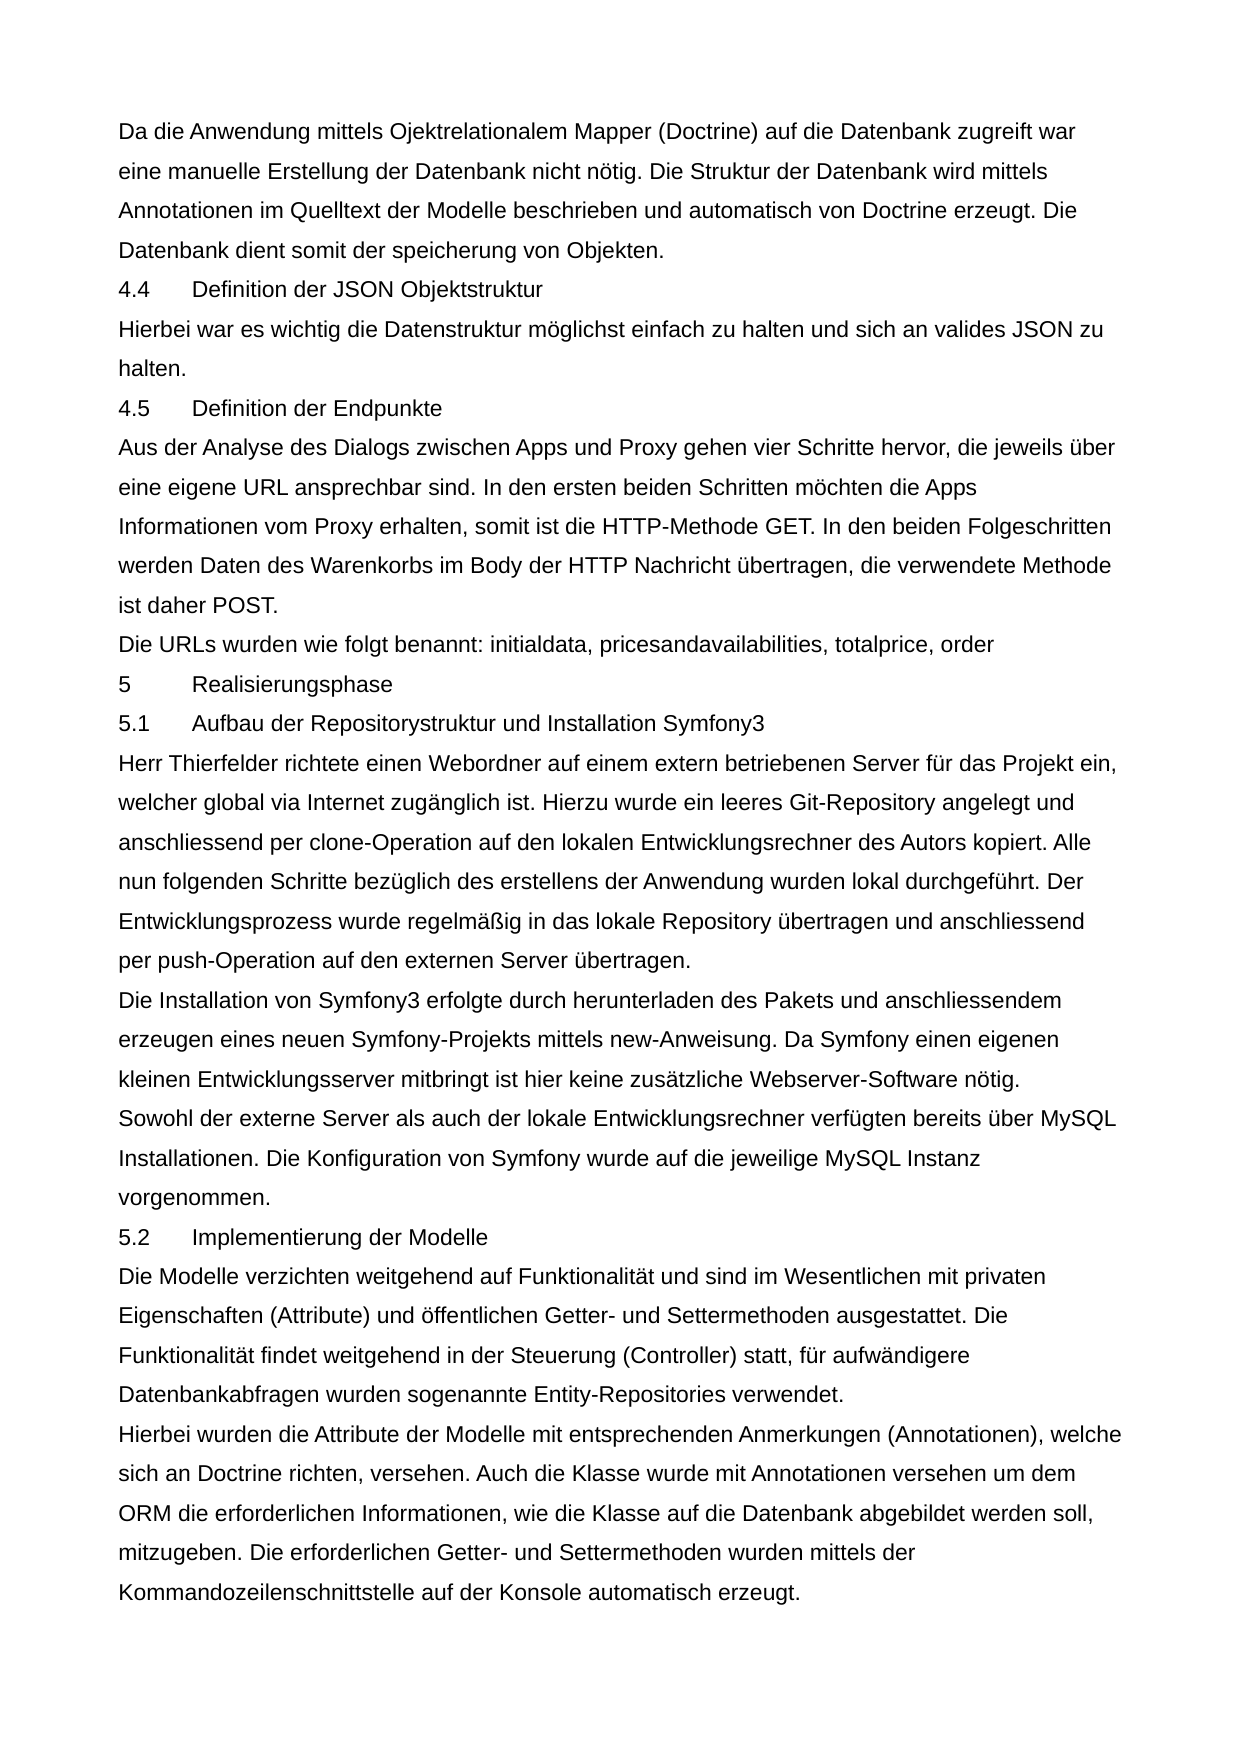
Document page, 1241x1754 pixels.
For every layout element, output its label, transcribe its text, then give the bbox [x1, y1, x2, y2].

text Die Modelle verzichten weitgehend auf Funktionalität und sind im Wesentlichen mit privaten Eigenschaften (Attribute) und öffentlichen Getter- und Settermethoden ausgestattet. Die Funktionalität findet weitgehend in der Steuerung (Controller) statt, für aufwändigere Datenbankabfragen wurden sogenannte Entity-Repositories verwendet. [118, 1263, 1122, 1408]
text Die Installation von Symfony3 erfolgte durch herunterladen des Pakets und anschliessendem erzeugen eines neuen Symfony-Projekts mittels new-Anweisung. Da Symfony einen eigenen kleinen Entwicklungsserver mitbringt ist hier keine zusätzliche Webserver-Software nötig. [118, 987, 1122, 1092]
text Hierbei war es wichtig die Datenstruktur möglichst einfach zu halten und sich an valides JSON zu halten. [118, 316, 1122, 381]
text Da die Anwendung mittels Ojektrelationalem Mapper (Doctrine) auf die Datenbank zugreift war eine manuelle Erstellung der Datenbank nicht nötig. Die Struktur der Datenbank wird mittels Annotationen im Quelltext der Modelle beschrieben und automatisch von Doctrine erzeugt. Die Datenbank dient somit der speicherung von Objekten. [118, 118, 1122, 263]
text 5.1 Aufbau der Repositorystruktur und Installation Symfony3 [118, 710, 1122, 737]
text Die URLs wurden wie folgt benannt: initialdata, pricesandavailabilities, totalprice, order [118, 631, 1122, 658]
text Sowohl der externe Server als auch der lokale Entwicklungsrechner verfügten bereits über MySQL Installationen. Die Konfiguration von Symfony wurde auf die jeweilige MySQL Instanz vorgenommen. [118, 1105, 1122, 1210]
text Aus der Analyse des Dialogs zwischen Apps und Proxy gehen vier Schritte hervor, die jeweils über eine eigene URL ansprechbar sind. In den ersten beiden Schritten möchten die Apps Informationen vom Proxy erhalten, somit ist die HTTP-Methode GET. In den beiden Folgeschritten werden Daten des Warenkorbs im Body der HTTP Nachricht übertragen, die verwendete Methode ist daher POST. [118, 434, 1122, 618]
text 5 Realisierungsphase [118, 671, 1122, 697]
text 5.2 Implementierung der Modelle [118, 1223, 1122, 1250]
text 4.4 Definition der JSON Objektstruktur [118, 276, 1122, 302]
text 4.5 Definition der Endpunkte [118, 394, 1122, 421]
text Hierbei wurden die Attribute der Modelle mit entsprechenden Anmerkungen (Annotationen), welche sich an Doctrine richten, versehen. Auch die Klasse wurde mit Annotationen versehen um dem ORM die erforderlichen Informationen, wie die Klasse auf die Datenbank abgebildet werden soll, mitzugeben. Die erforderlichen Getter- und Settermethoden wurden mittels der Kommandozeilenschnittstelle auf der Konsole automatisch erzeugt. [118, 1421, 1122, 1605]
text Herr Thierfelder richtete einen Webordner auf einem extern betriebenen Server für das Projekt ein, welcher global via Internet zugänglich ist. Hierzu wurde ein leeres Git-Repository angelegt und anschliessend per clone-Operation auf den lokalen Entwicklungsrechner des Autors kopiert. Alle nun folgenden Schritte bezüglich des erstellens der Anwendung wurden lokal durchgeführt. Der Entwicklungsprozess wurde regelmäßig in das lokale Repository übertragen und anschliessend per push-Operation auf den externen Server übertragen. [118, 750, 1122, 973]
